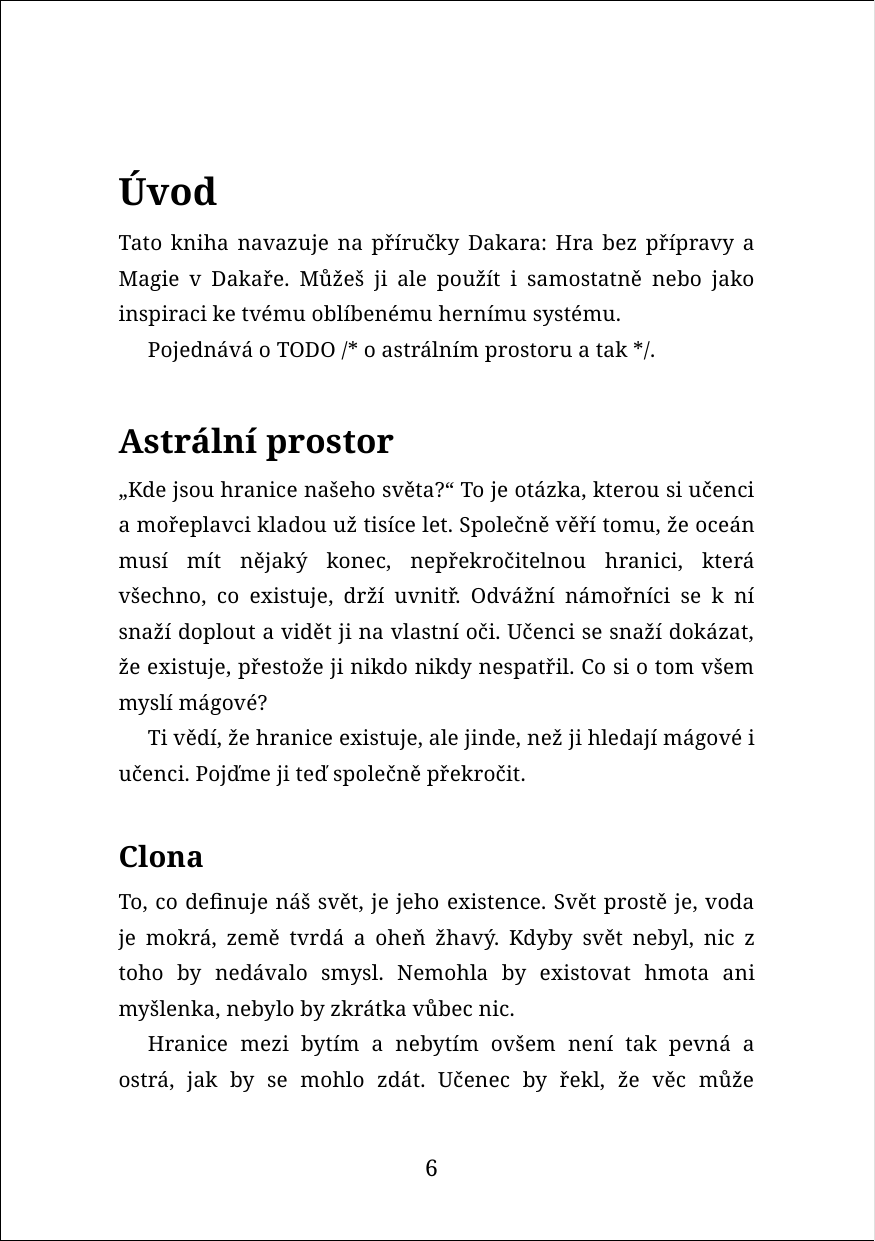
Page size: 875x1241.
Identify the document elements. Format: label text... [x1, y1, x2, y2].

text Tato kniha navazuje na příručky Dakara: Hra bez přípravy a Magie v Dakaře. Můžeš ji ale použít i samostatně nebo jako inspiraci ke tvému oblíbenému hernímu systému. Pojednává o TODO /* o astrálním prostoru a tak */. [118, 228, 756, 363]
text To, co definuje náš svět, je jeho existence. Svět prostě je, voda je mokrá, země tvrdá a oheň žhavý. Kdyby svět nebyl, nic z toho by nedávalo smysl. Nemohla by existovat hmota ani myšlenka, nebylo by zkrátka vůbec nic. Hranice mezi bytím a nebytím ovšem není tak pevná a ostrá, jak by se mohlo zdát. Učenec by řekl, že věc může [118, 887, 756, 1093]
subtitle Úvod [118, 166, 756, 217]
text „Kde jsou hranice našeho světa?“ To je otázka, kterou si učenci a mořeplavci kladou už tisíce let. Společně věří tomu, že oceán musí mít nějaký konec, nepřekročitelnou hranici, která všechno, co existuje, drží uvnitř. Odvážní námořníci se k ní snaží doplout a vidět ji na vlastní oči. Učenci se snaží dokázat, že existuje, přestože ji nikdo nikdy nespatřil. Co si o tom všem myslí mágové? Ti vědí, že hranice existuje, ale jinde, než ji hledají mágové i učenci. Pojďme ji teď společně překročit. [118, 475, 756, 787]
subtitle Clona [118, 836, 756, 876]
subtitle Astrální prostor [118, 418, 756, 463]
